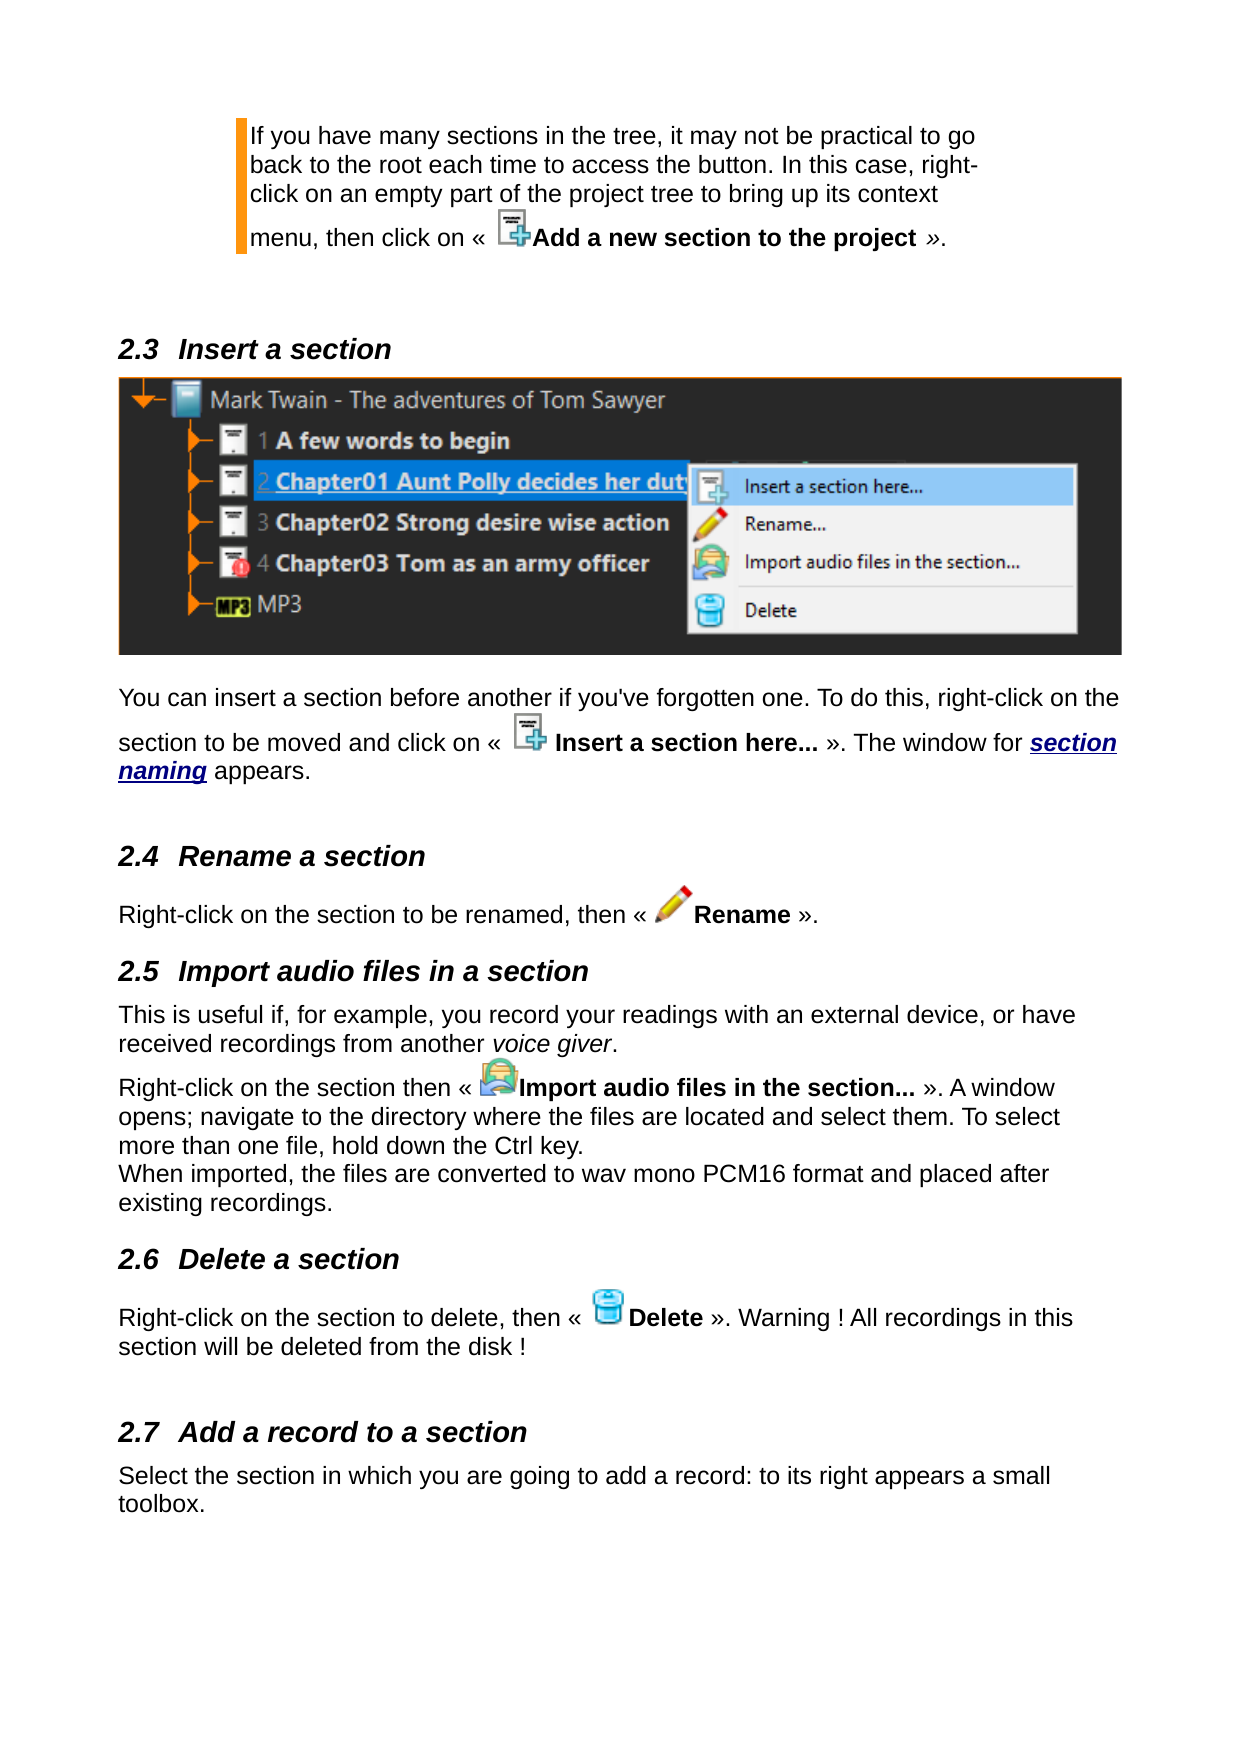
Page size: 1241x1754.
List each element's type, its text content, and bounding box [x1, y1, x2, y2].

picture [589, 1287, 629, 1327]
subtitle Insert a section [118, 332, 1122, 365]
picture [492, 207, 532, 247]
text Select the section in which you are going to add a record: to its right appears a small toolbox. [118, 1461, 1122, 1518]
text If you have many sections in the tree, it may not be practical to go back to the root each time to access the button. In this case, right-click on an empty part of the project tree to bring up its context menu, then click on « Add a new section to the project ». [247, 118, 1004, 254]
subtitle Add a record to a section [118, 1415, 1122, 1448]
text Right-click on the section then « Import audio files in the section... ». A window opens; navigate to the directory where the files are located and select them. To select more than one file, hold down the Ctrl key. When imported, the files are converted to wav mono PCM16 format and placed after existing recordings. [118, 1058, 1122, 1217]
picture [479, 1057, 519, 1097]
subtitle Import audio files in a section [118, 954, 1122, 988]
text This is useful if, for example, you record your readings with an external device, or have received recordings from another voice giver. [118, 1000, 1122, 1058]
subtitle Rename a section [118, 839, 1122, 872]
picture [118, 377, 1122, 655]
subtitle Delete a section [118, 1242, 1122, 1275]
picture [654, 884, 694, 924]
text Right-click on the section to be renamed, then « Rename ». [118, 885, 1122, 929]
picture [508, 712, 548, 751]
text You can insert a section before another if you've forgotten one. To do this, right-click on the section to be moved and click on « Insert a section here... ». The window for section naming appears. [118, 683, 1122, 785]
text Right-click on the section to delete, then « Delete ». Warning ! All recordings in this section will be deleted from the disk ! [118, 1288, 1122, 1361]
